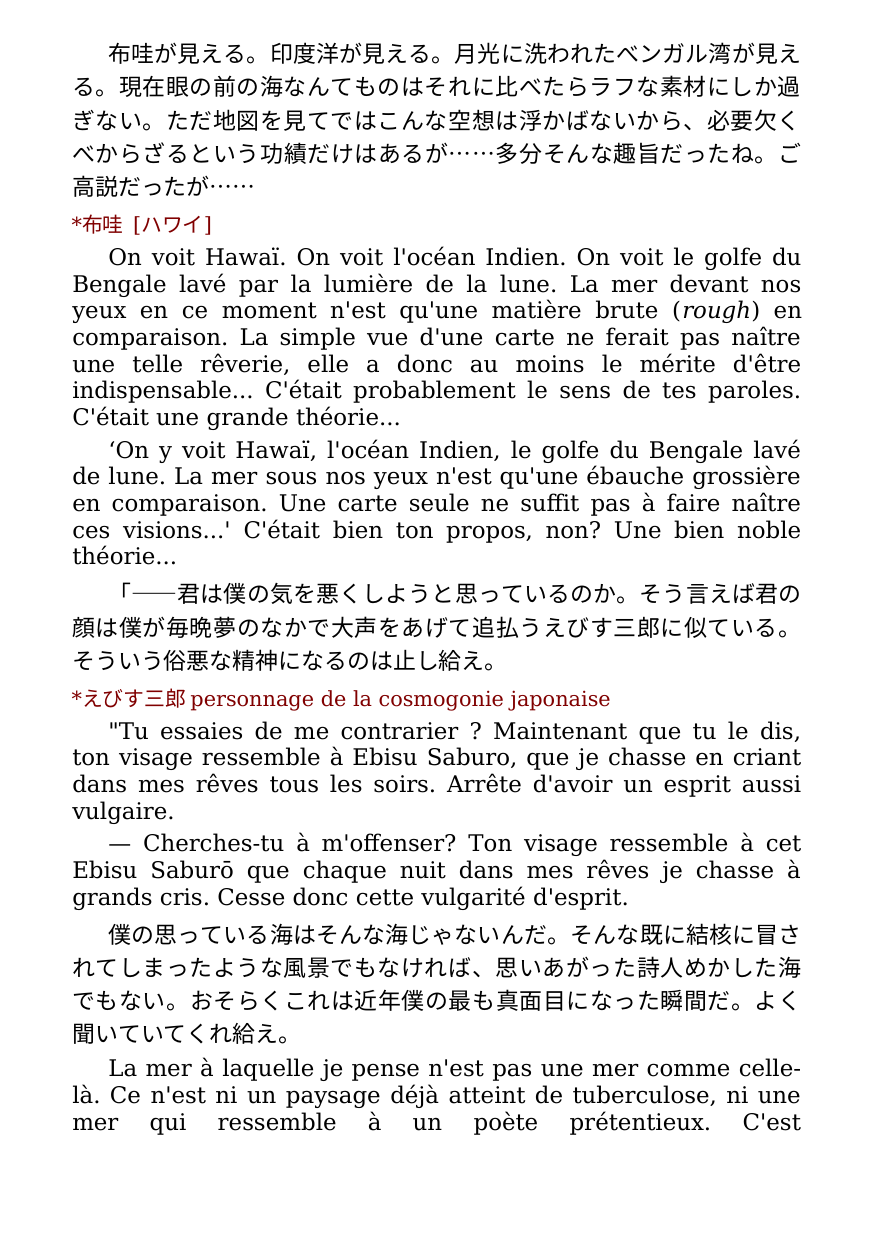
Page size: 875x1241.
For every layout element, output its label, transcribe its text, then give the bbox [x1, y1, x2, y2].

text — Cherches-tu à m'offenser? Ton visage ressemble à cet Ebisu Saburō que chaque nuit dans mes rêves je chasse à grands cris. Cesse donc cette vulgarité d'esprit. [72, 831, 802, 911]
text *えびす三郎personnage de la cosmogonie japonaise [71, 682, 803, 712]
text La mer à laquelle je pense n'est pas une mer comme celle-là. Ce n'est ni un paysage déjà atteint de tuberculose, ni une mer qui ressemble à un poète prétentieux. C'est [72, 1055, 802, 1135]
text "Tu essaies de me contrarier ? Maintenant que tu le dis, ton visage ressemble à Ebisu Saburo, que je chasse en criant dans mes rêves tous les soirs. Arrête d'avoir un esprit aussi vulgaire. [72, 718, 802, 824]
text On voit Hawaï. On voit l'océan Indien. On voit le golfe du Bengale lavé par la lumière de la lune. La mer devant nos yeux en ce moment n'est qu'une matière brute (rough) en comparaison. La simple vue d'une carte ne ferait pas naître une telle rêverie, elle a donc au moins le mérite d'être indispensable... C'était probablement le sens de tes paroles. C'était une grande théorie... [72, 244, 802, 431]
text 「――君は僕の気を悪くしようと思っているのか。そう言えば君の顔は僕が毎晩夢のなかで大声をあげて追払うえびす三郎に似ている。そういう俗悪な精神になるのは止し給え。 [72, 576, 802, 676]
text 僕の思っている海はそんな海じゃないんだ。そんな既に結核に冒されてしまったような風景でもなければ、思いあがった詩人めかした海でもない。おそらくこれは近年僕の最も真面目になった瞬間だ。よく聞いていてくれ給え。 [72, 916, 802, 1049]
text *布哇 [ハワイ] [71, 208, 803, 238]
text 布哇が見える。印度洋が見える。月光に洗われたべンガル湾が見える。現在眼の前の海なんてものはそれに比べたらラフな素材にしか過ぎない。ただ地図を見てではこんな空想は浮かばないから、必要欠くべからざるという功績だけはあるが……多分そんな趣旨だったね。ご高説だったが…… [72, 36, 802, 202]
text ‘On y voit Hawaï, l'océan Indien, le golfe du Bengale lavé de lune. La mer sous nos yeux n'est qu'une ébauche grossière en comparaison. Une carte seule ne suffit pas à faire naître ces visions...' C'était bien ton propos, non? Une bien noble théorie... [72, 437, 802, 570]
